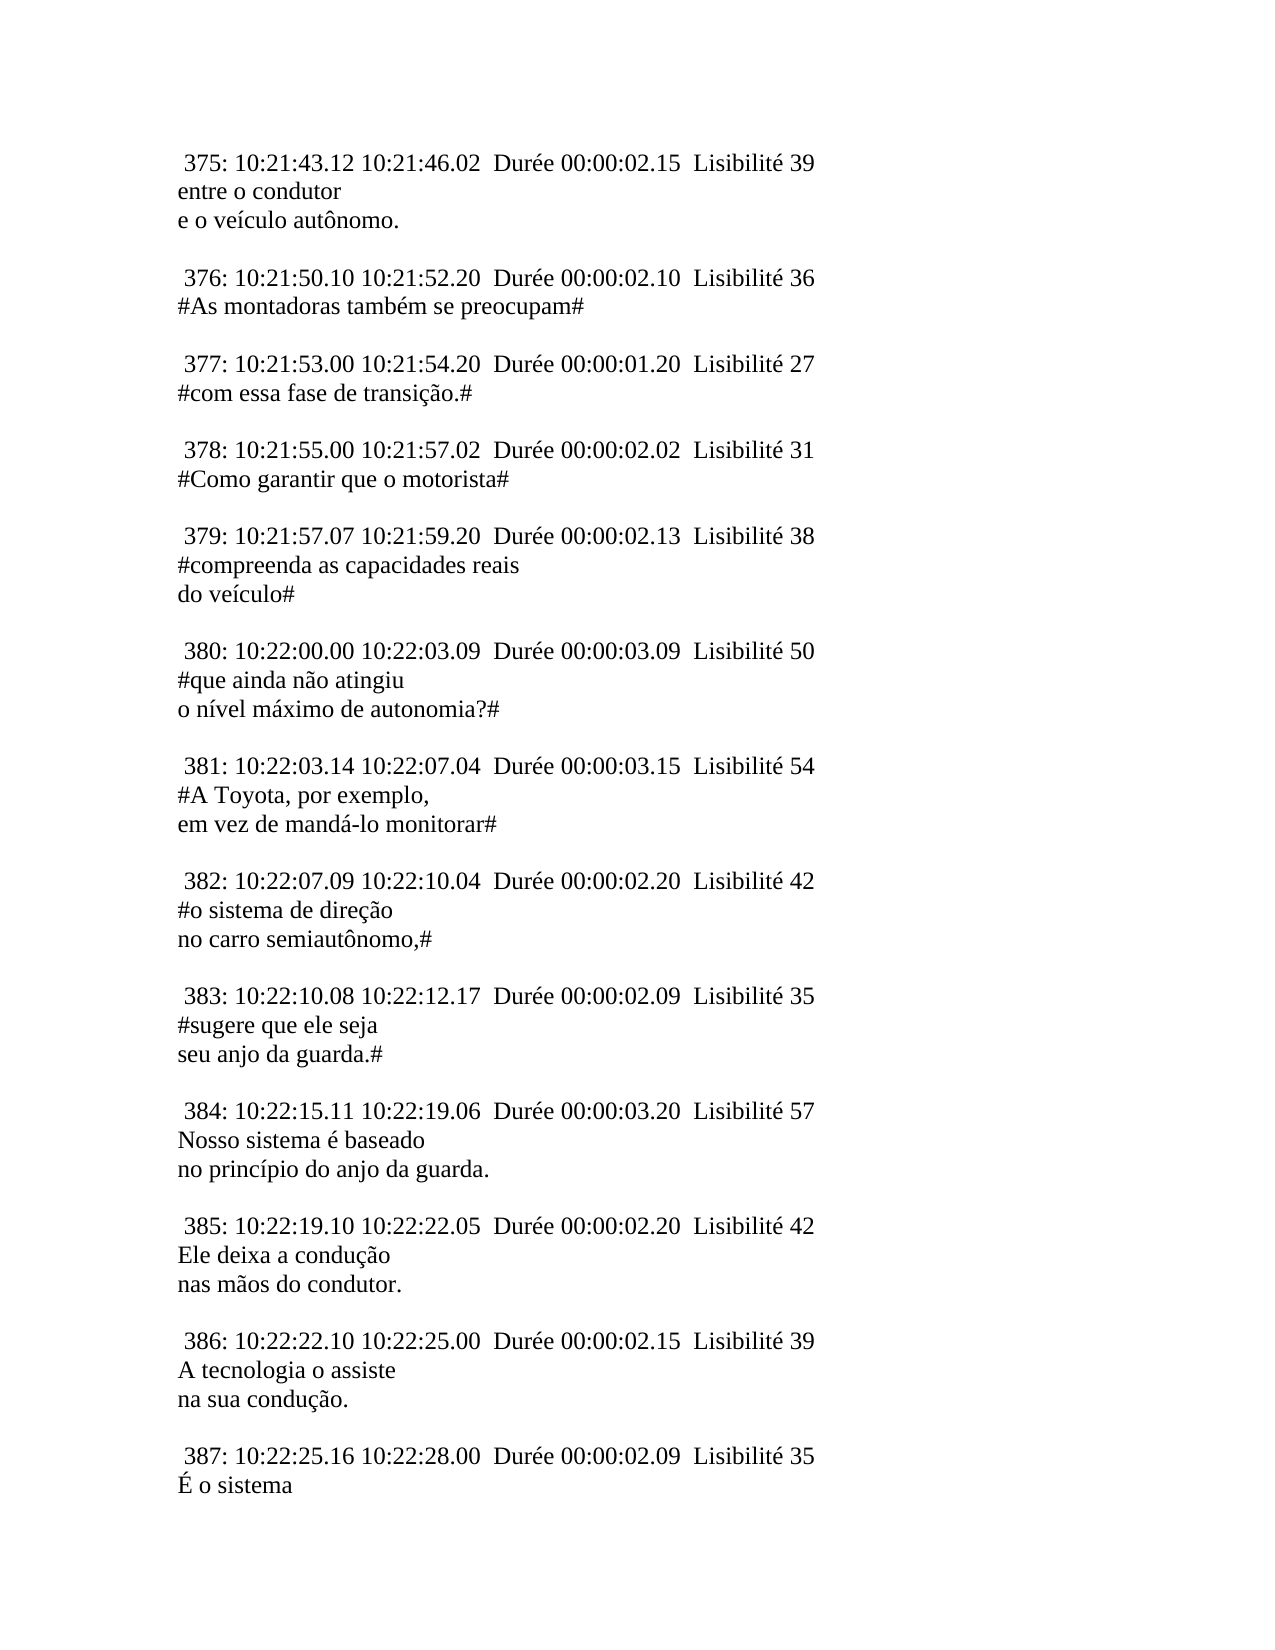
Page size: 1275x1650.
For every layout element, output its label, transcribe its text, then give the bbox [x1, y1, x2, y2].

text o nível máximo de autonomia?# [177, 694, 1098, 723]
text 381: 10:22:03.14 10:22:07.04 Durée 00:00:03.15 Lisibilité 54 [177, 751, 1098, 780]
text 380: 10:22:00.00 10:22:03.09 Durée 00:00:03.09 Lisibilité 50 [177, 636, 1098, 665]
text entre o condutor [177, 176, 1098, 205]
text #com essa fase de transição.# [177, 378, 1098, 406]
text nas mãos do condutor. [177, 1269, 1098, 1298]
text do veículo# [177, 579, 1098, 608]
text #A Toyota, por exemplo, [177, 780, 1098, 809]
text #que ainda não atingiu [177, 665, 1098, 694]
text Ele deixa a condução [177, 1240, 1098, 1269]
text no princípio do anjo da guarda. [177, 1154, 1098, 1183]
text É o sistema [177, 1470, 1098, 1499]
text no carro semiautônomo,# [177, 924, 1098, 953]
text na sua condução. [177, 1384, 1098, 1413]
text A tecnologia o assiste [177, 1355, 1098, 1384]
text #Como garantir que o motorista# [177, 464, 1098, 493]
text Nosso sistema é baseado [177, 1125, 1098, 1154]
text 375: 10:21:43.12 10:21:46.02 Durée 00:00:02.15 Lisibilité 39 [177, 148, 1098, 176]
text em vez de mandá-lo monitorar# [177, 809, 1098, 838]
text 379: 10:21:57.07 10:21:59.20 Durée 00:00:02.13 Lisibilité 38 [177, 521, 1098, 550]
text #sugere que ele seja [177, 1010, 1098, 1039]
text 385: 10:22:19.10 10:22:22.05 Durée 00:00:02.20 Lisibilité 42 [177, 1211, 1098, 1240]
text 383: 10:22:10.08 10:22:12.17 Durée 00:00:02.09 Lisibilité 35 [177, 981, 1098, 1010]
text 384: 10:22:15.11 10:22:19.06 Durée 00:00:03.20 Lisibilité 57 [177, 1096, 1098, 1125]
text #o sistema de direção [177, 895, 1098, 924]
text #compreenda as capacidades reais [177, 550, 1098, 579]
text #As montadoras também se preocupam# [177, 291, 1098, 320]
text 387: 10:22:25.16 10:22:28.00 Durée 00:00:02.09 Lisibilité 35 [177, 1441, 1098, 1470]
text e o veículo autônomo. [177, 205, 1098, 234]
text 382: 10:22:07.09 10:22:10.04 Durée 00:00:02.20 Lisibilité 42 [177, 866, 1098, 895]
text 376: 10:21:50.10 10:21:52.20 Durée 00:00:02.10 Lisibilité 36 [177, 263, 1098, 291]
text 386: 10:22:22.10 10:22:25.00 Durée 00:00:02.15 Lisibilité 39 [177, 1326, 1098, 1355]
text 378: 10:21:55.00 10:21:57.02 Durée 00:00:02.02 Lisibilité 31 [177, 435, 1098, 464]
text seu anjo da guarda.# [177, 1039, 1098, 1068]
text 377: 10:21:53.00 10:21:54.20 Durée 00:00:01.20 Lisibilité 27 [177, 349, 1098, 378]
